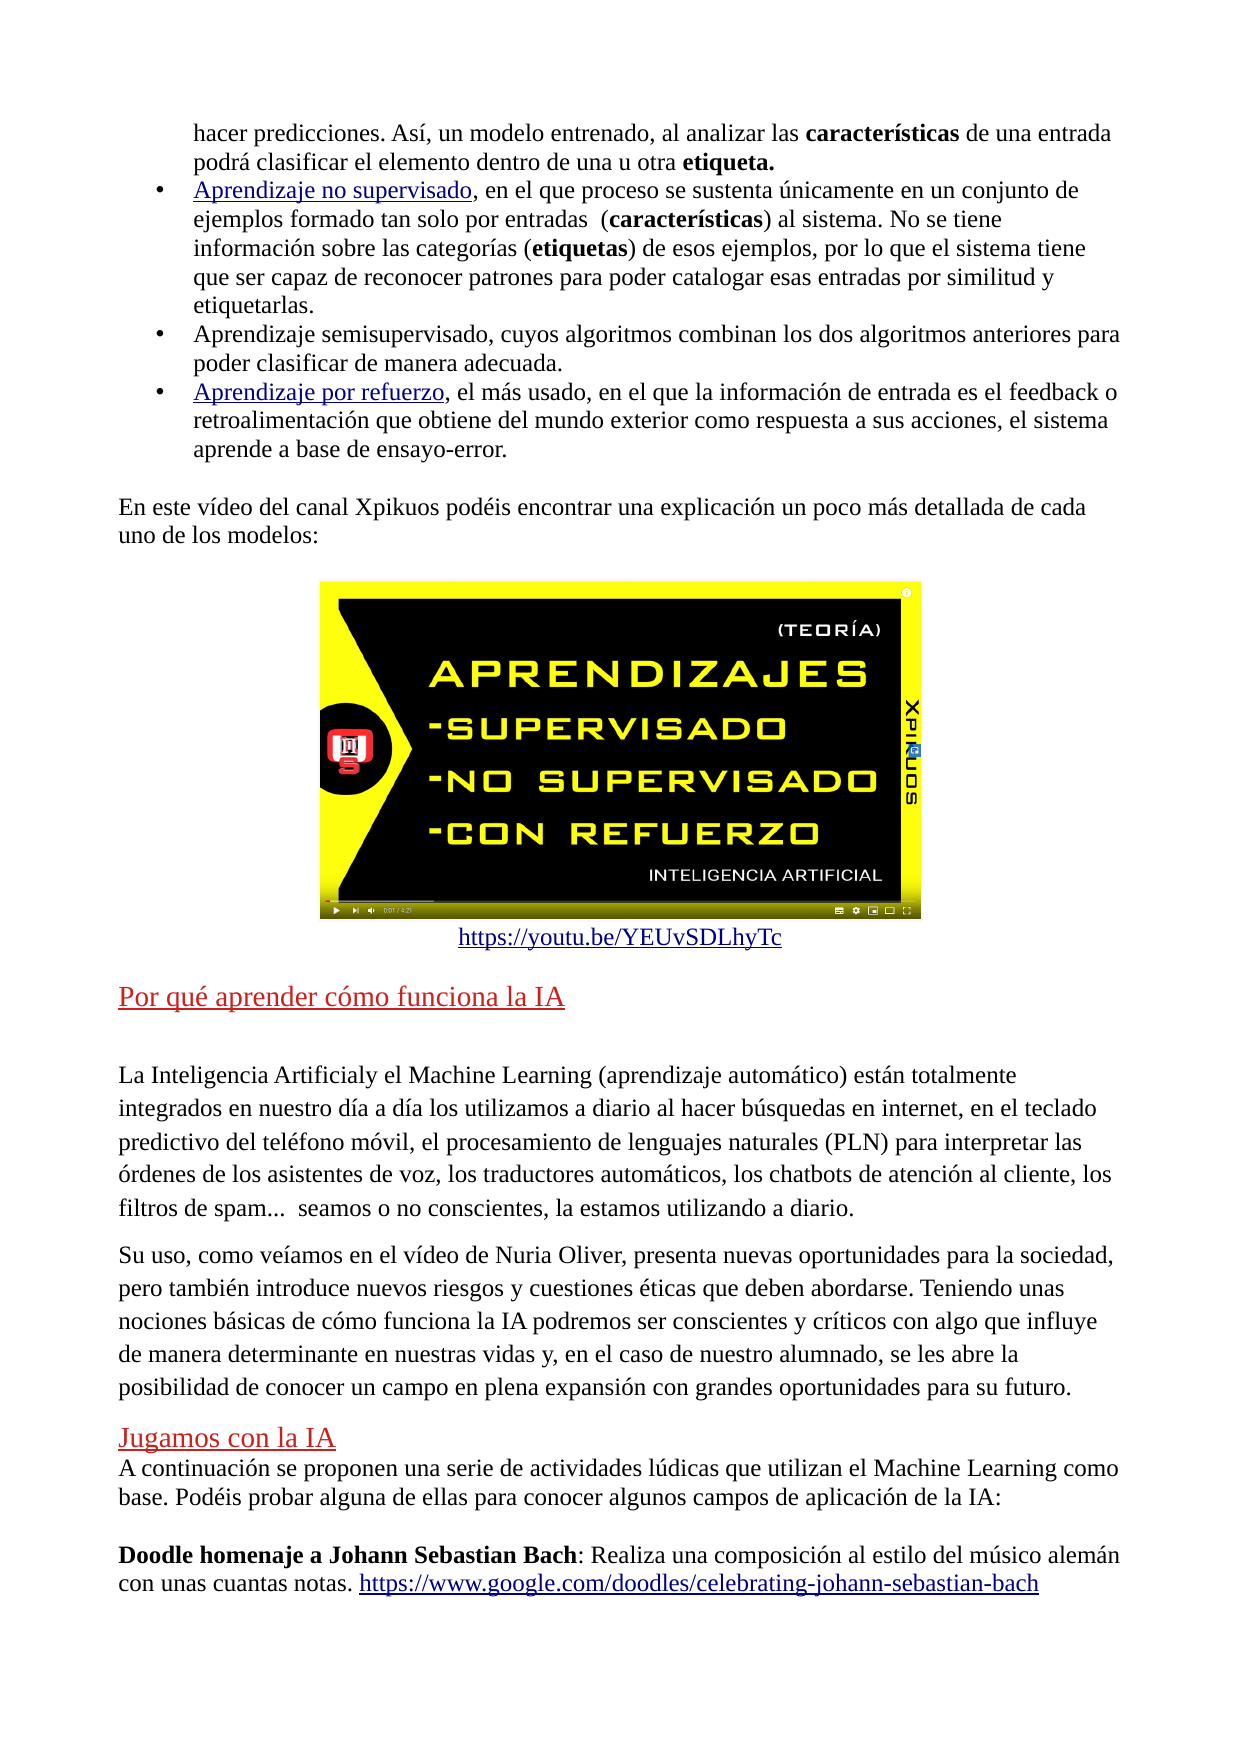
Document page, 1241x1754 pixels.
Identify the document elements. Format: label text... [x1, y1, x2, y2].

text En este vídeo del canal Xpikuos podéis encontrar una explicación un poco más detallada de cada uno de los modelos: [118, 492, 1122, 549]
text A continuación se proponen una serie de actividades lúdicas que utilizan el Machine Learning como base. Podéis probar alguna de ellas para conocer algunos campos de aplicación de la IA: [118, 1453, 1122, 1511]
text Jugamos con la IA [118, 1420, 1122, 1453]
text Su uso, como veíamos en el vídeo de Nuria Oliver, presenta nuevas oportunidades para la sociedad, pero también introduce nuevos riesgos y cuestiones éticas que deben abordarse. Teniendo unas nociones básicas de cómo funciona la IA podremos ser conscientes y críticos con algo que influye de manera determinante en nuestras vidas y, en el caso de nuestro alumnado, se les abre la posibilidad de conocer un campo en plena expansión con grandes oportunidades para su futuro. [118, 1240, 1122, 1401]
picture [318, 578, 923, 922]
text La Inteligencia Artificialy el Machine Learning (aprendizaje automático) están totalmente integrados en nuestro día a día los utilizamos a diario al hacer búsquedas en internet, en el teclado predictivo del teléfono móvil, el procesamiento de lenguajes naturales (PLN) para interpretar las órdenes de los asistentes de voz, los traductores automáticos, los chatbots de atención al cliente, los filtros de spam... seamos o no conscientes, la estamos utilizando a diario. [118, 1061, 1122, 1221]
subtitle Aprendizaje semisupervisado, cuyos algoritmos combinan los dos algoritmos anteriores para poder clasificar de manera adecuada. [156, 319, 1122, 377]
list Aprendizaje no supervisado, en el que proceso se sustenta únicamente en un conjunto de ejemplos formado tan solo por entradas (características) al sistema. No se tiene información sobre las categorías (etiquetas) de esos ejemplos, por lo que el sistema tiene que ser capaz de reconocer patrones para poder catalogar esas entradas por similitud y etiquetarlas. [156, 176, 1122, 319]
list hacer predicciones. Así, un modelo entrenado, al analizar las características de una entrada podrá clasificar el elemento dentro de una u otra etiqueta. [156, 118, 1122, 176]
list Aprendizaje por refuerzo, el más usado, en el que la información de entrada es el feedback o retroalimentación que obtiene del mundo exterior como respuesta a sus acciones, el sistema aprende a base de ensayo-error. [156, 377, 1122, 463]
text https://youtu.be/YEUvSDLhyTc [118, 578, 1122, 951]
text Doodle homenaje a Johann Sebastian Bach: Realiza una composición al estilo del músico alemán con unas cuantas notas. https://www.google.com/doodles/celebrating-johann-sebastian-bach [118, 1540, 1122, 1597]
text Por qué aprender cómo funciona la IA [118, 979, 1122, 1013]
